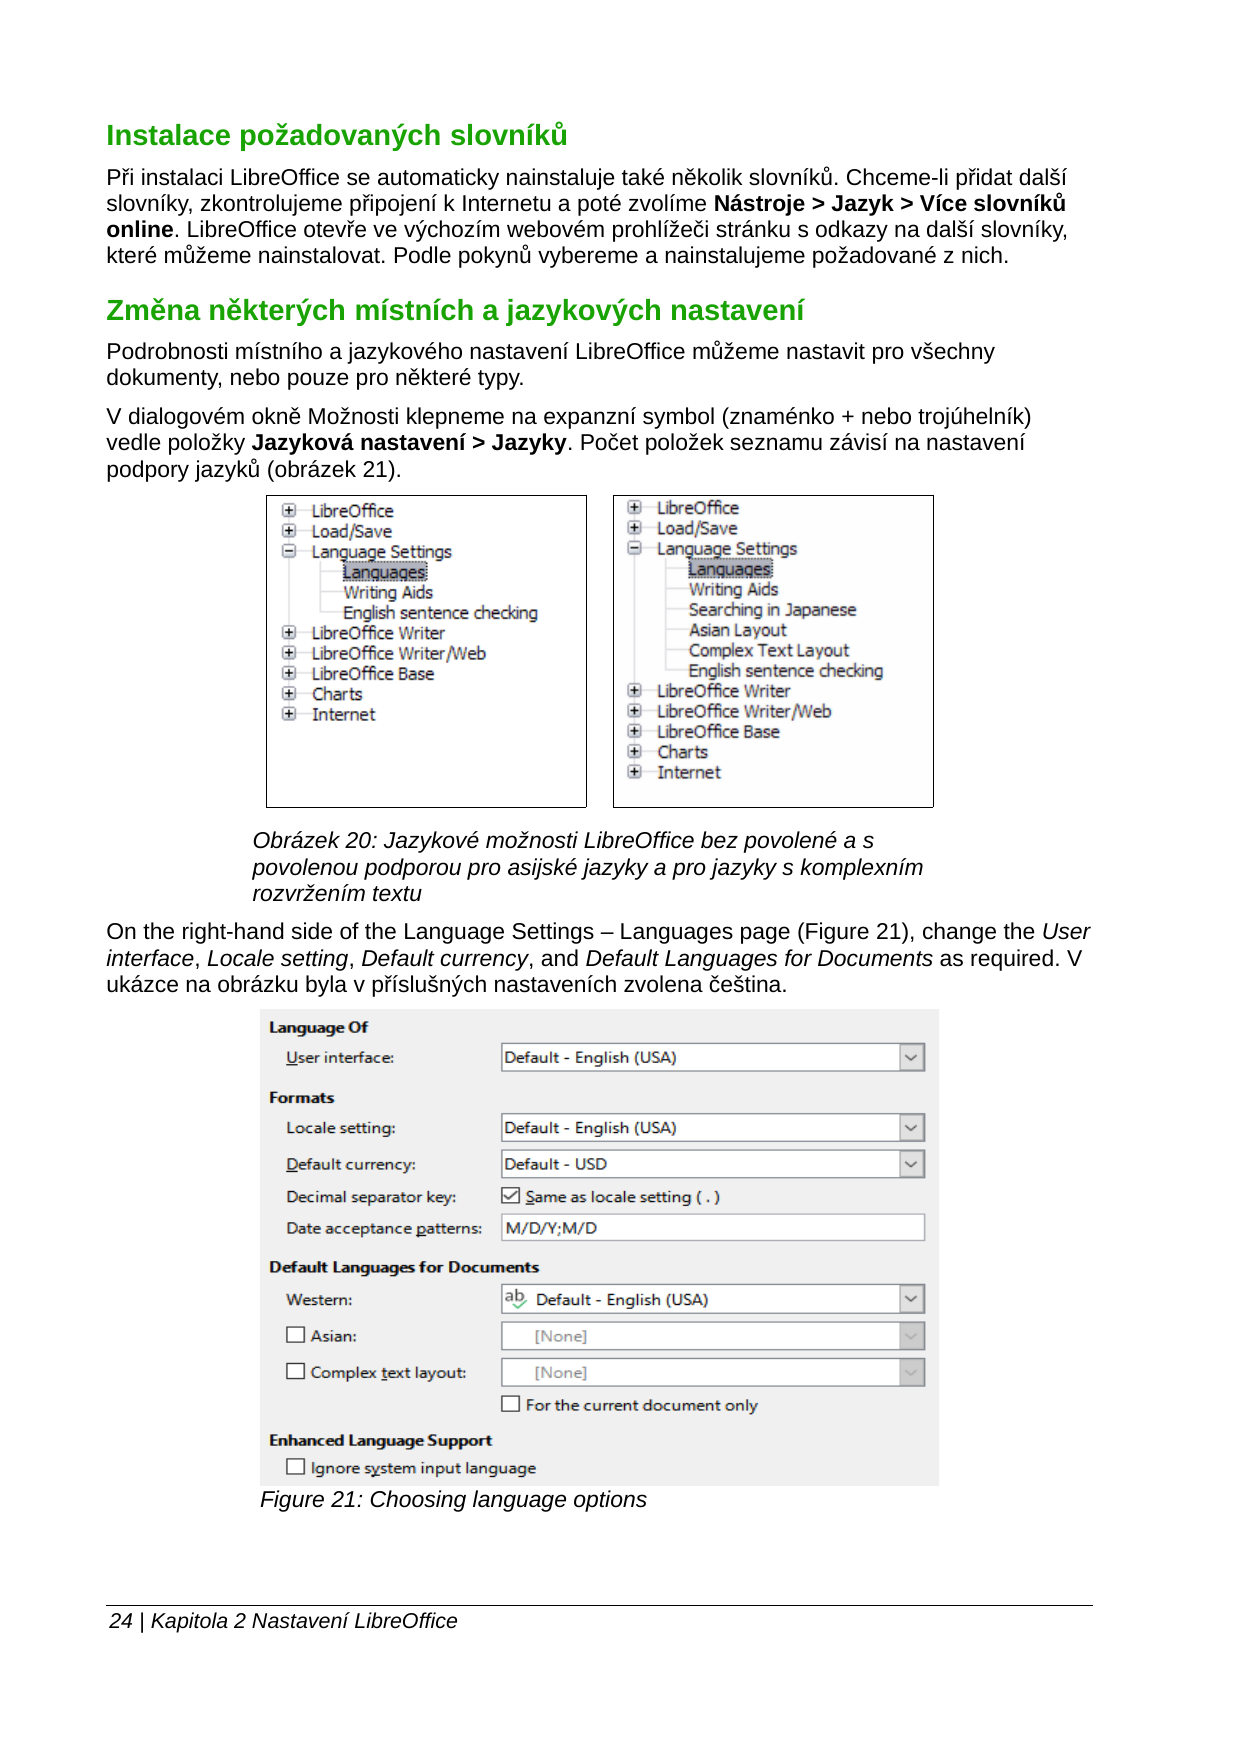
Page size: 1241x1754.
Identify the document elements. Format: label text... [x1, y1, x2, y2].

subtitle Změna některých místních a jazykových nastavení [106, 292, 1093, 326]
text Obrázek 20: Jazykové možnosti LibreOffice bez povolené a s povolenou podporou pro asijské jazyky a pro jazyky s komplexním rozvržením textu [252, 827, 947, 906]
subtitle Instalace požadovaných slovníků [106, 118, 1093, 152]
picture [614, 496, 933, 807]
text V dialogovém okně Možnosti klepneme na expanzní symbol (znaménko + nebo trojúhelník) vedle položky Jazyková nastavení > Jazyky. Počet položek seznamu závisí na nastavení podpory jazyků (obrázek 21). [106, 403, 1093, 482]
table_header [253, 495, 599, 827]
text On the right-hand side of the Language Settings – Languages page (Figure 21), change the User interface, Locale setting, Default currency, and Default Languages for Documents as required. V ukázce na obrázku byla v příslušných nastaveních zvolena čeština. [106, 918, 1093, 997]
picture [267, 496, 586, 807]
picture [259, 1009, 940, 1486]
table_header [599, 495, 946, 827]
text Podrobnosti místního a jazykového nastavení LibreOffice můžeme nastavit pro všechny dokumenty, nebo pouze pro některé typy. [106, 338, 1093, 391]
text Figure 21: Choosing language options [260, 1486, 939, 1512]
text Při instalaci LibreOffice se automaticky nainstaluje také několik slovníků. Chceme-li přidat další slovníky, zkontrolujeme připojení k Internetu a poté zvolíme Nástroje > Jazyk > Více slovníků online. LibreOffice otevře ve výchozím webovém prohlížeči stránku s odkazy na další slovníky, které můžeme nainstalovat. Podle pokynů vybereme a nainstalujeme požadované z nich. [106, 163, 1093, 269]
